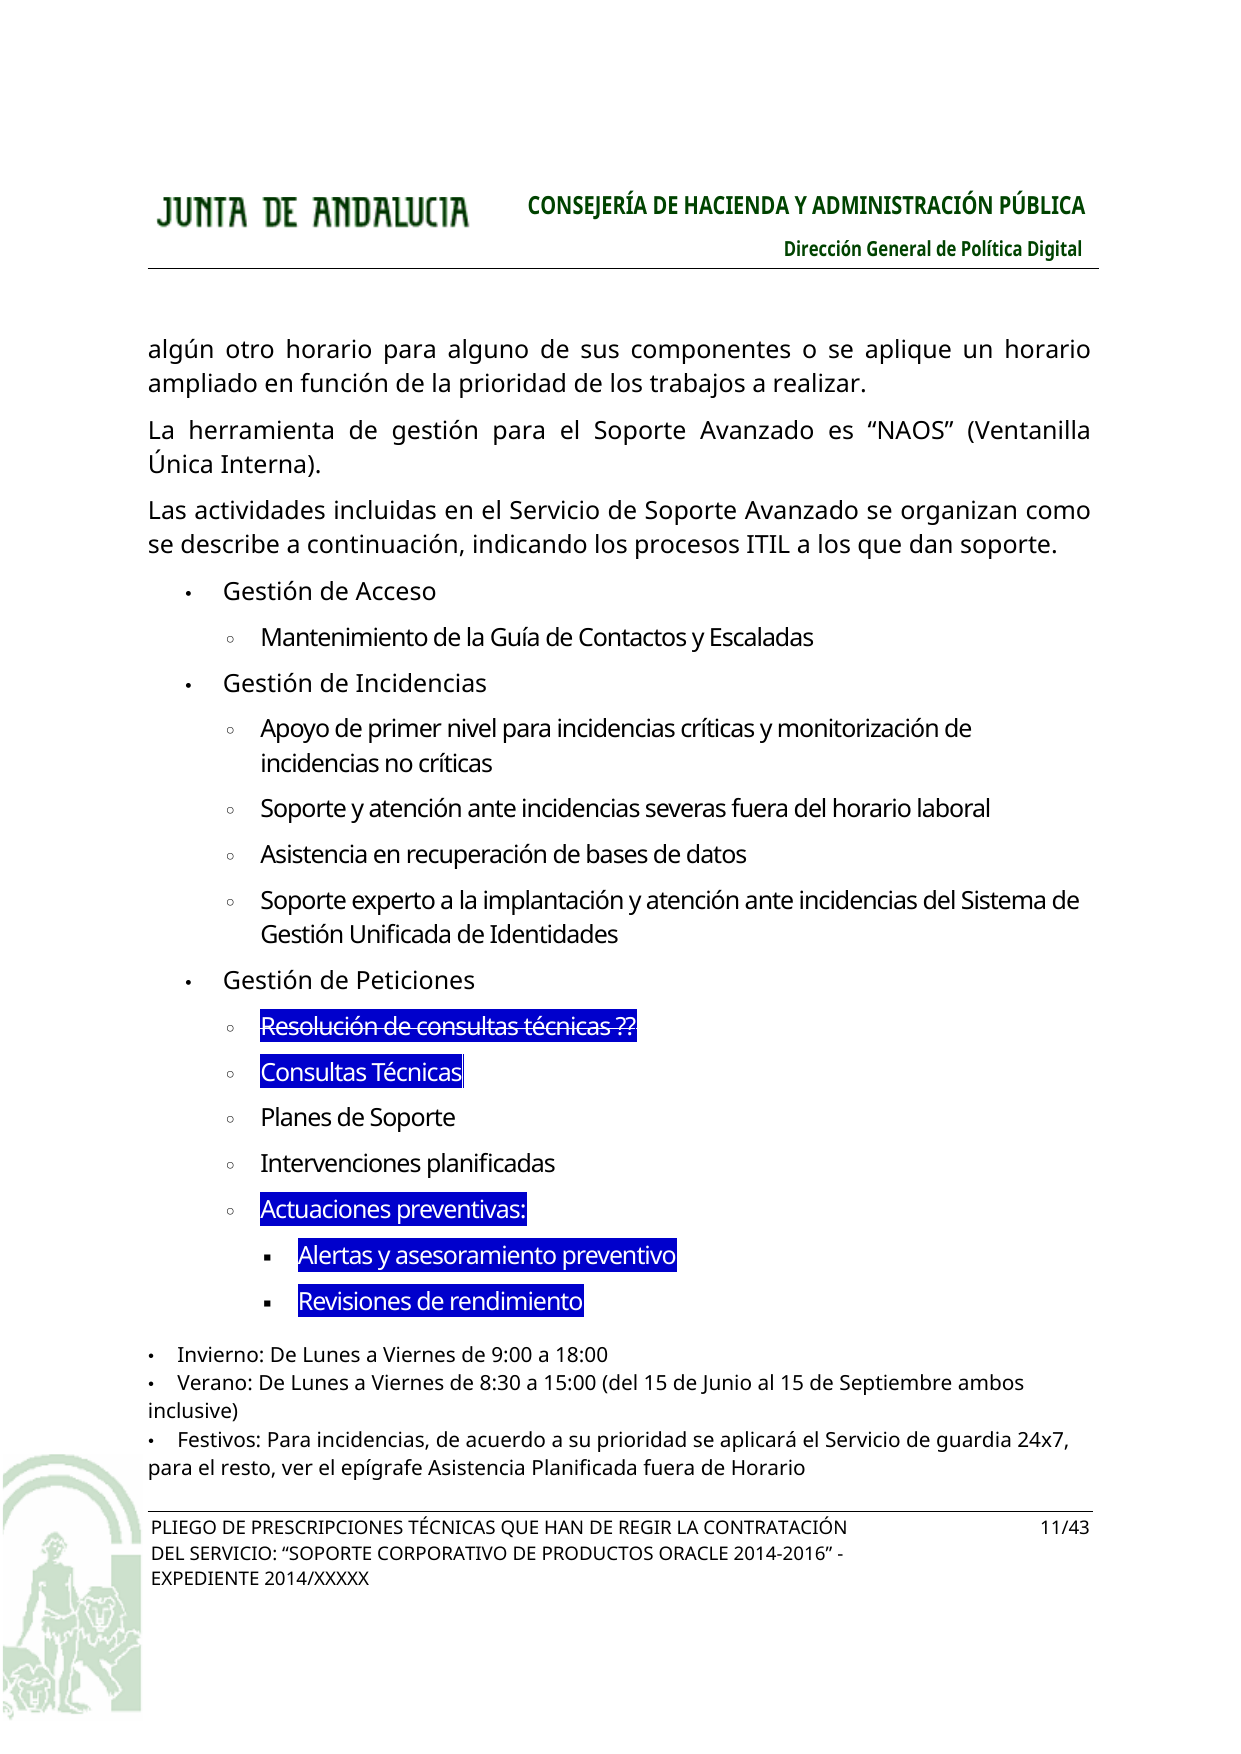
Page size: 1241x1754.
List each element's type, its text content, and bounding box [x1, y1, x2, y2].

text algún otro horario para alguno de sus componentes o se aplique un horario ampliado en función de la prioridad de los trabajos a realizar. [148, 332, 1093, 400]
list Verano: De Lunes a Viernes de 8:30 a 15:00 (del 15 de Junio al 15 de Septiembre ambos inclusive) [148, 1368, 1093, 1425]
picture [156, 197, 471, 229]
list Consultas Técnicas [223, 1054, 1093, 1088]
picture [2, 1454, 144, 1722]
list Invierno: De Lunes a Viernes de 9:00 a 18:00 [148, 1340, 1093, 1368]
list Revisiones de rendimiento [260, 1283, 1093, 1317]
list Soporte experto a la implantación y atención ante incidencias del Sistema de Gestión Unificada de Identidades [223, 883, 1093, 951]
text La herramienta de gestión para el Soporte Avanzado es “NAOS” (Ventanilla Única Interna). [148, 412, 1093, 481]
list Gestión de Acceso [185, 574, 1093, 608]
list Actuaciones preventivas: [223, 1192, 1093, 1226]
list Festivos: Para incidencias, de acuerdo a su prioridad se aplicará el Servicio de guardia 24x7, para el resto, ver el epígrafe Asistencia Planificada fuera de Horario [148, 1425, 1093, 1482]
list Intervenciones planificadas [223, 1146, 1093, 1180]
list Gestión de Incidencias [185, 665, 1093, 699]
list Asistencia en recuperación de bases de datos [223, 837, 1093, 871]
list Alertas y asesoramiento preventivo [260, 1238, 1093, 1272]
text Las actividades incluidas en el Servicio de Soporte Avanzado se organizan como se describe a continuación, indicando los procesos ITIL a los que dan soporte. [148, 493, 1093, 561]
list Planes de Soporte [223, 1100, 1093, 1134]
list Gestión de Peticiones [185, 963, 1093, 997]
list Resolución de consultas técnicas ?? [223, 1008, 1093, 1042]
list Apoyo de primer nivel para incidencias críticas y monitorización de incidencias no críticas [223, 711, 1093, 779]
list Mantenimiento de la Guía de Contactos y Escaladas [223, 619, 1093, 653]
list Soporte y atención ante incidencias severas fuera del horario laboral [223, 791, 1093, 825]
